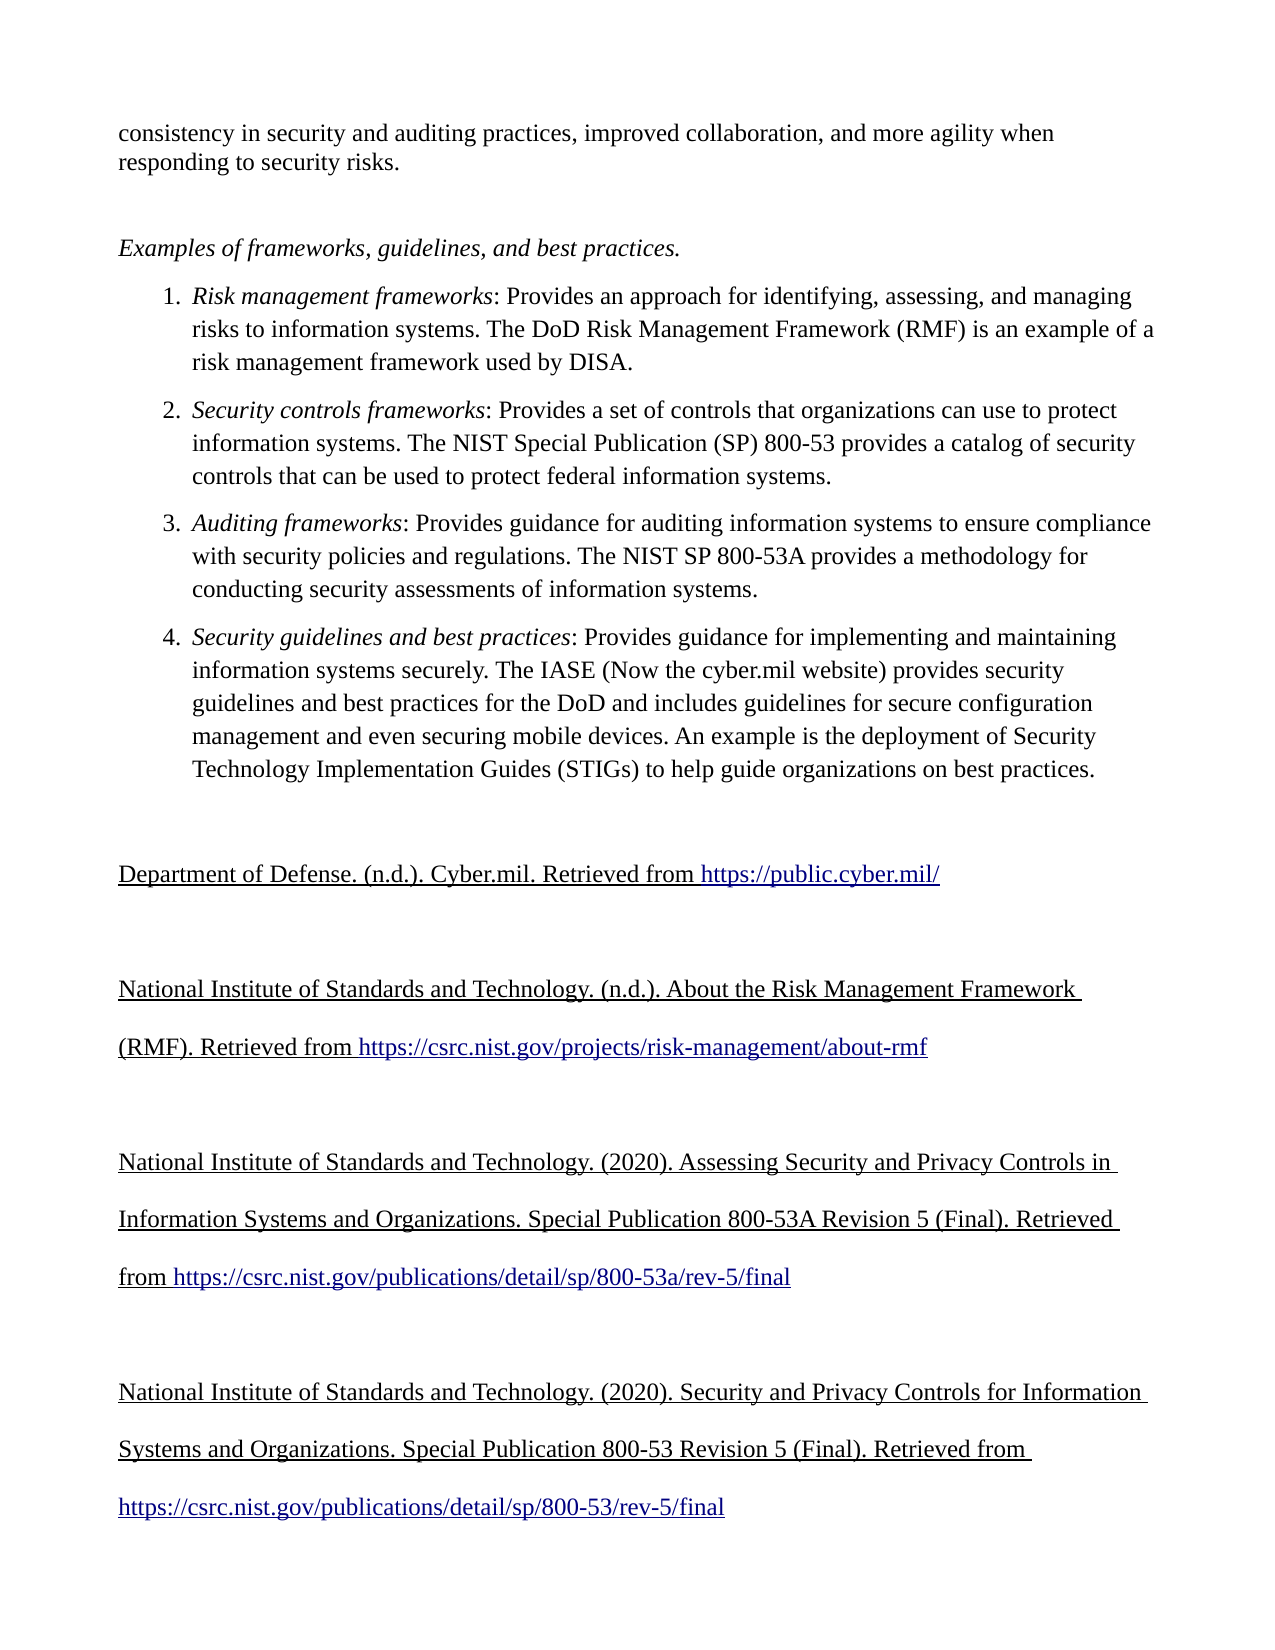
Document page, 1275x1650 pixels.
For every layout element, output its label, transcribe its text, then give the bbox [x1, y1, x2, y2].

text Department of Defense. (n.d.). Cyber.mil. Retrieved from https://public.cyber.mil/ [118, 859, 1157, 888]
list Auditing frameworks: Provides guidance for auditing information systems to ensure compliance with security policies and regulations. The NIST SP 800-53A provides a methodology for conducting security assessments of information systems. [162, 508, 1157, 603]
text National Institute of Standards and Technology. (2020). Security and Privacy Controls for Information Systems and Organizations. Special Publication 800-53 Revision 5 (Final). Retrieved from https://csrc.nist.gov/publications/detail/sp/800-53/rev-5/final [118, 1377, 1157, 1521]
text National Institute of Standards and Technology. (2020). Assessing Security and Privacy Controls in Information Systems and Organizations. Special Publication 800-53A Revision 5 (Final). Retrieved from https://csrc.nist.gov/publications/detail/sp/800-53a/rev-5/final [118, 1147, 1157, 1291]
text consistency in security and auditing practices, improved collaboration, and more agility when responding to security risks. [118, 118, 1157, 176]
list Security controls frameworks: Provides a set of controls that organizations can use to protect information systems. The NIST Special Publication (SP) 800-53 provides a catalog of security controls that can be used to protect federal information systems. [162, 395, 1157, 489]
text National Institute of Standards and Technology. (n.d.). About the Risk Management Framework (RMF). Retrieved from https://csrc.nist.gov/projects/risk-management/about-rmf [118, 974, 1157, 1061]
list Security guidelines and best practices: Provides guidance for implementing and maintaining information systems securely. The IASE (Now the cyber.mil website) provides security guidelines and best practices for the DoD and includes guidelines for secure configuration management and even securing mobile devices. An example is the deployment of Security Technology Implementation Guides (STIGs) to help guide organizations on best practices. [162, 622, 1157, 783]
text Examples of frameworks, guidelines, and best practices. [118, 233, 1157, 262]
list Risk management frameworks: Provides an approach for identifying, assessing, and managing risks to information systems. The DoD Risk Management Framework (RMF) is an example of a risk management framework used by DISA. [162, 281, 1157, 376]
